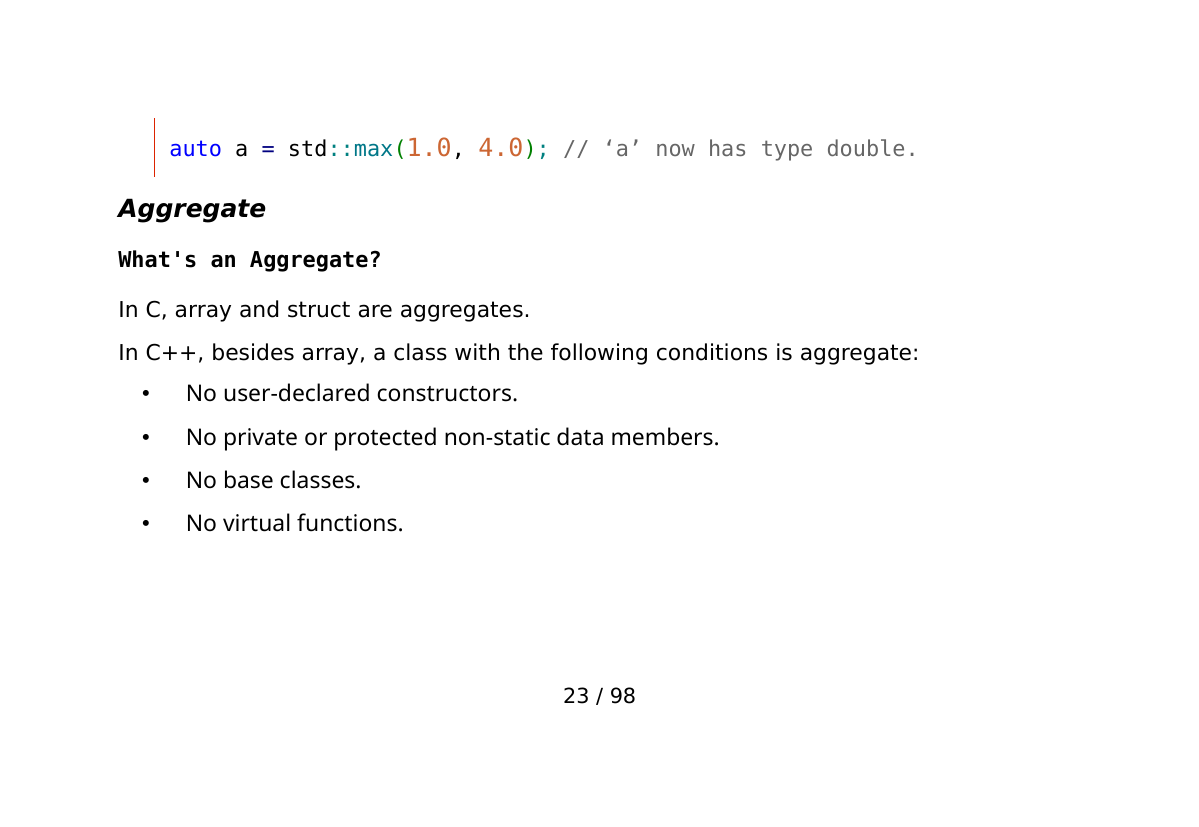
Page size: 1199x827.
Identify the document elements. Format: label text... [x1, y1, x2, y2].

title What's an Aggregate? [118, 247, 1081, 273]
subtitle No base classes. [142, 464, 1081, 495]
title Aggregate [118, 194, 1081, 224]
text auto a = std::max(1.0, 4.0); // ‘a’ now has type double. [155, 118, 1081, 177]
text In C, array and struct are aggregates. [118, 297, 1081, 322]
subtitle No user-declared constructors. [142, 377, 1081, 409]
subtitle No private or protected non-static data members. [142, 421, 1081, 452]
subtitle No virtual functions. [142, 507, 1081, 538]
text In C++, besides array, a class with the following conditions is aggregate: [118, 340, 1081, 366]
